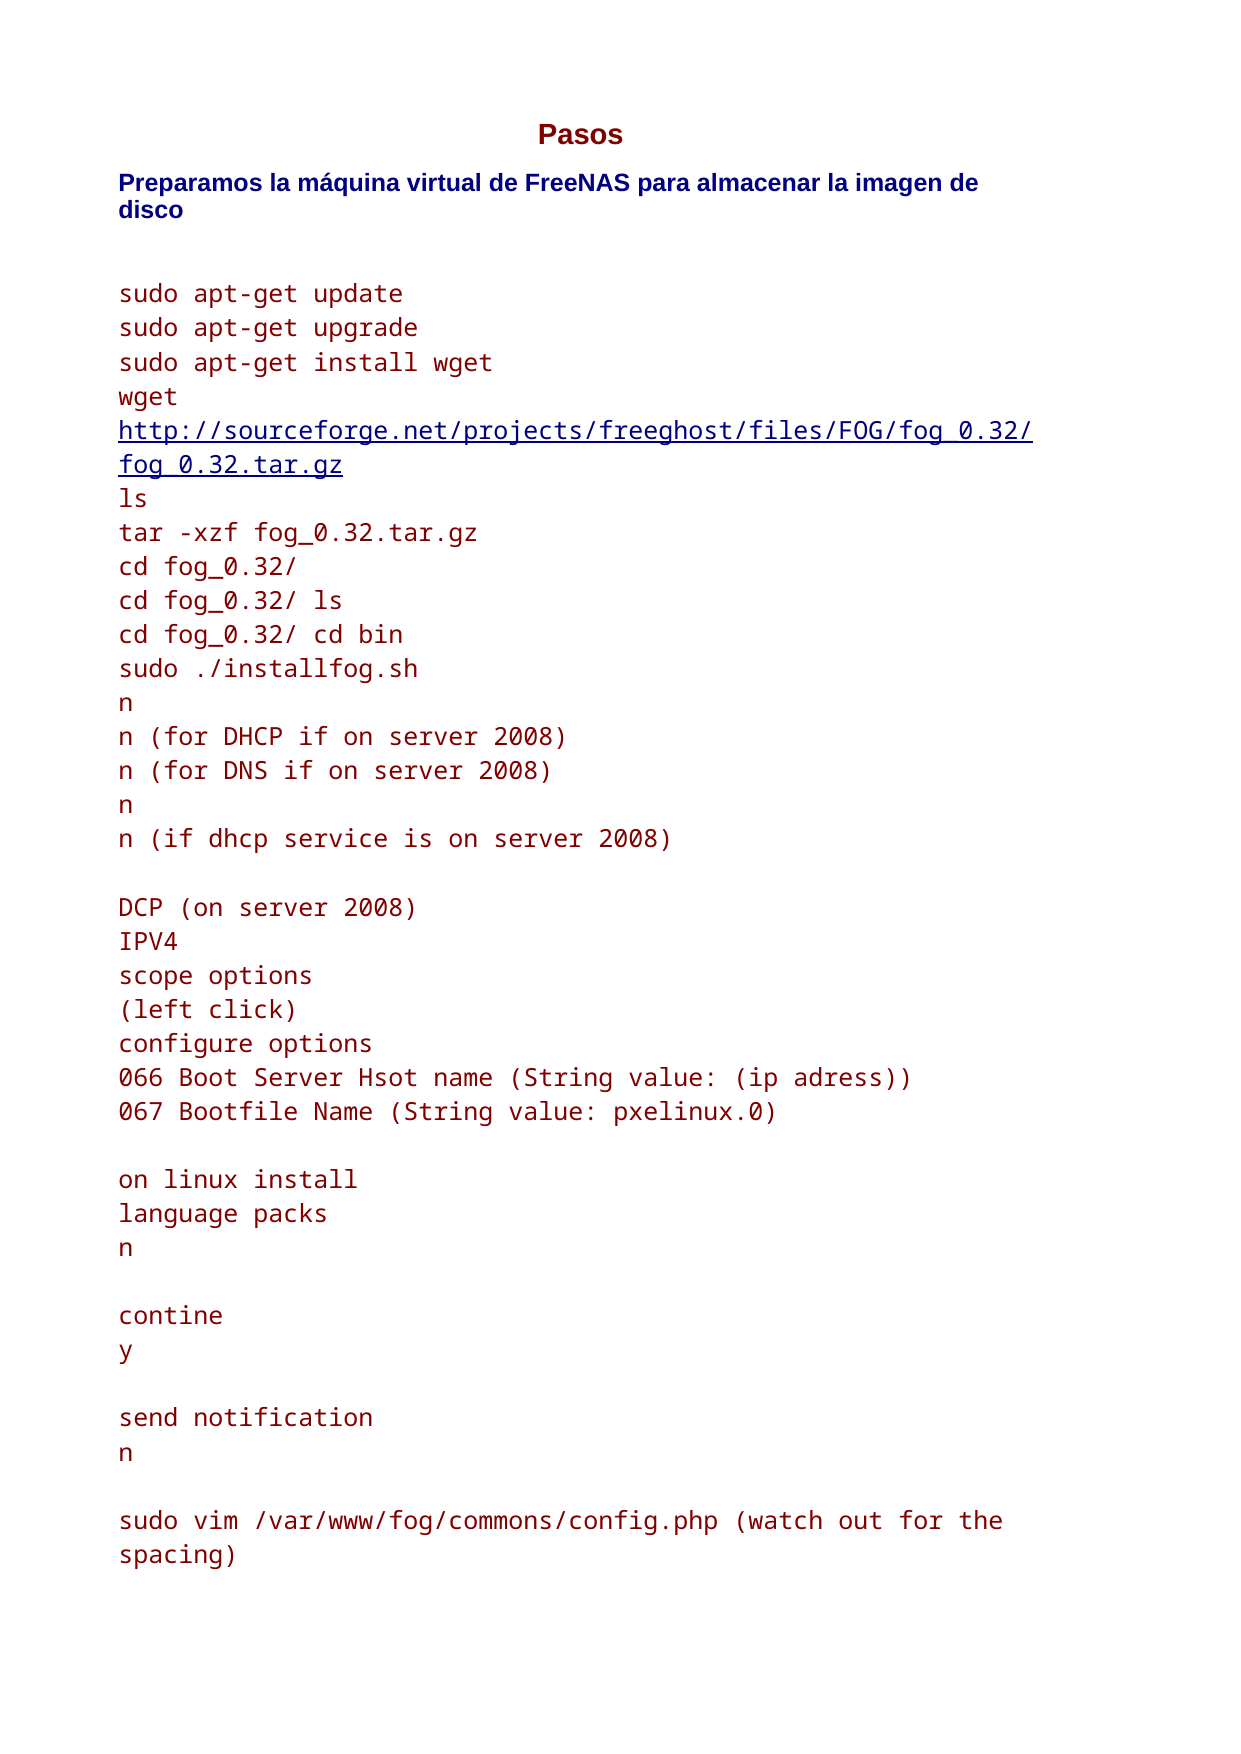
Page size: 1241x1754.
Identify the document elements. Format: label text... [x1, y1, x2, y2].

text sudo apt-get update sudo apt-get upgrade sudo apt-get install wget wget http://sourceforge.net/projects/freeghost/files/FOG/fog_0.32/fog_0.32.tar.gz ls tar -xzf fog_0.32.tar.gz cd fog_0.32/ cd fog_0.32/ ls cd fog_0.32/ cd bin sudo ./installfog.sh n n (for DHCP if on server 2008) n (for DNS if on server 2008) n n (if dhcp service is on server 2008) DCP (on server 2008) IPV4 scope options (left click) configure options 066 Boot Server Hsot name (String value: (ip adress)) 067 Bootfile Name (String value: pxelinux.0) on linux install language packs n contine y send notification n sudo vim /var/www/fog/commons/config.php (watch out for the spacing) [118, 242, 1043, 1604]
text Preparamos la máquina virtual de FreeNAS para almacenar la imagen de disco [118, 168, 1043, 224]
text Pasos [118, 118, 1043, 151]
